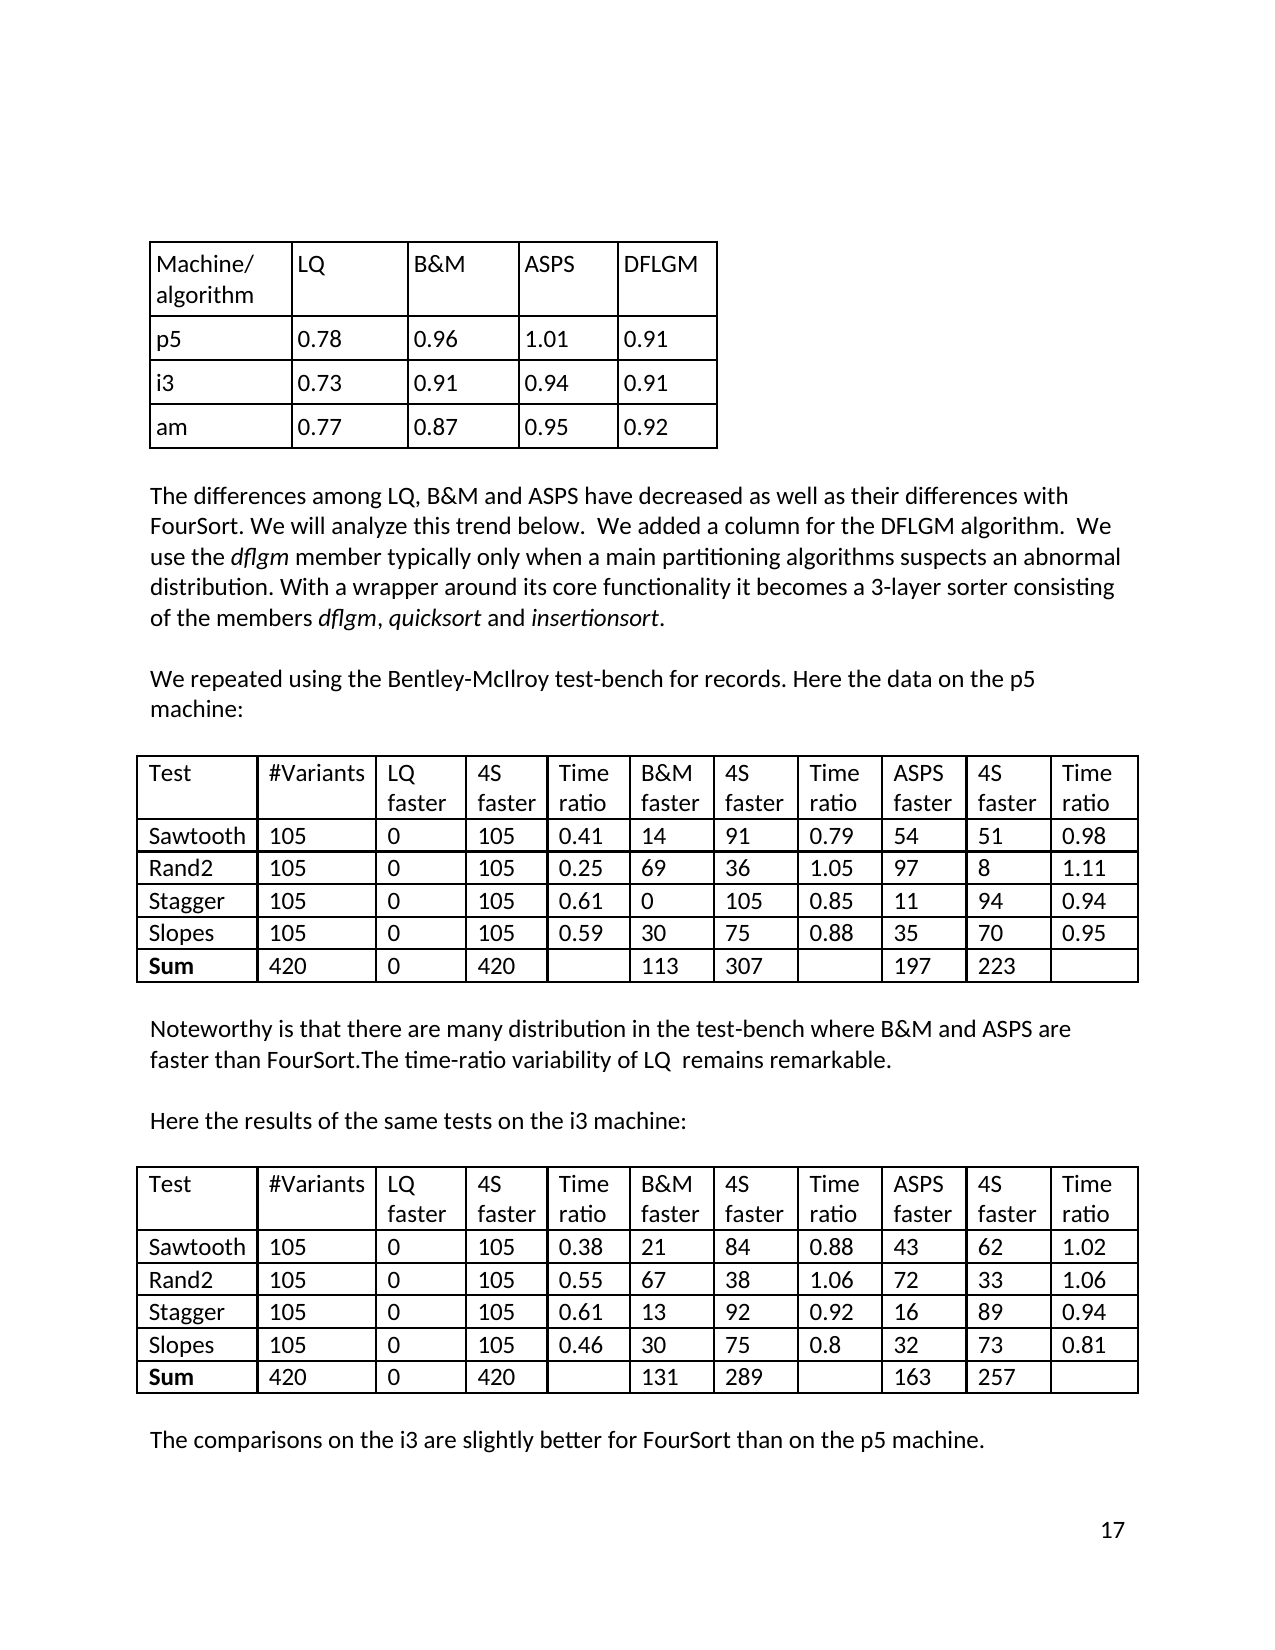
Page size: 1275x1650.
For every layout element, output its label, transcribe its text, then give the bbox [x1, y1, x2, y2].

table_header 4S faster [715, 1168, 797, 1229]
table_header LQ faster [377, 757, 465, 818]
table_cell 91 [715, 820, 797, 850]
table_header DFLGM [619, 243, 716, 315]
table_cell 67 [631, 1264, 713, 1294]
table_cell 0.61 [549, 1296, 629, 1327]
table_cell 43 [883, 1231, 965, 1262]
table_cell Sum [138, 1362, 256, 1392]
table_cell i3 [151, 361, 291, 403]
table_cell Rand2 [138, 853, 256, 883]
table_cell [799, 950, 881, 981]
table_header 4S faster [968, 757, 1050, 818]
table_cell 1.02 [1052, 1231, 1137, 1262]
table_cell 21 [631, 1231, 713, 1262]
table_cell 0.88 [799, 918, 881, 948]
table_cell Slopes [138, 918, 256, 948]
text The differences among LQ, B&M and ASPS have decreased as well as their differences with FourSort. We will analyze this trend below. We added a column for the DFLGM algorithm. We use the dflgm member typically only when a main partitioning algorithms suspects an abnormal distribution. With a wrapper around its core functionality it becomes a 3-layer sorter consisting of the members dflgm, quicksort and insertionsort. [150, 480, 1125, 632]
table_cell 84 [715, 1231, 797, 1262]
table_cell 0 [377, 885, 465, 916]
table_cell 105 [259, 1231, 375, 1262]
table_header Time ratio [799, 757, 881, 818]
table_cell 0.46 [549, 1329, 629, 1359]
table_cell 105 [259, 1329, 375, 1359]
table_cell 105 [467, 1231, 546, 1262]
table_header Time ratio [1052, 757, 1137, 818]
table_cell 307 [715, 950, 797, 981]
table_cell 0.38 [549, 1231, 629, 1262]
table_cell 1.06 [799, 1264, 881, 1294]
table_cell 105 [467, 885, 546, 916]
table_cell 223 [968, 950, 1050, 981]
table_cell 0.77 [293, 405, 407, 447]
table_cell 97 [883, 853, 965, 883]
table_cell 105 [467, 918, 546, 948]
table_cell 105 [259, 885, 375, 916]
table_cell Slopes [138, 1329, 256, 1359]
table_cell 62 [968, 1231, 1050, 1262]
table_cell 0.94 [520, 361, 617, 403]
table_cell Rand2 [138, 1264, 256, 1294]
text We repeated using the Bentley-McIlroy test-bench for records. Here the data on the p5 machine: [150, 663, 1125, 724]
table_cell 33 [968, 1264, 1050, 1294]
table_cell 30 [631, 1329, 713, 1359]
table_cell 13 [631, 1296, 713, 1327]
table_cell 54 [883, 820, 965, 850]
table_cell 0.87 [409, 405, 518, 447]
table_cell 38 [715, 1264, 797, 1294]
table_cell 0.92 [619, 405, 716, 447]
table_cell 75 [715, 1329, 797, 1359]
table_header LQ faster [377, 1168, 465, 1229]
table_cell 1.11 [1052, 853, 1137, 883]
table_header B&M [409, 243, 518, 315]
table_header LQ [293, 243, 407, 315]
table_cell am [151, 405, 291, 447]
table_cell 420 [467, 950, 546, 981]
table_header Time ratio [799, 1168, 881, 1229]
table_cell 0.91 [409, 361, 518, 403]
table_cell 70 [968, 918, 1050, 948]
table_cell 105 [467, 1296, 546, 1327]
table_cell 0 [377, 1362, 465, 1392]
table_header Test [138, 1168, 256, 1229]
table_cell 75 [715, 918, 797, 948]
table_header ASPS faster [883, 1168, 965, 1229]
table_cell 420 [259, 950, 375, 981]
table_cell Stagger [138, 885, 256, 916]
table_header ASPS [520, 243, 617, 315]
table_cell 105 [259, 1296, 375, 1327]
table_header B&M faster [631, 1168, 713, 1229]
table_cell 0.81 [1052, 1329, 1137, 1359]
table_cell 0 [631, 885, 713, 916]
table_cell 8 [968, 853, 1050, 883]
table_cell 105 [259, 1264, 375, 1294]
table_cell 14 [631, 820, 713, 850]
table_cell 0.55 [549, 1264, 629, 1294]
table_cell 0 [377, 853, 465, 883]
table_cell 30 [631, 918, 713, 948]
table_cell 35 [883, 918, 965, 948]
table_cell 51 [968, 820, 1050, 850]
table_cell 0 [377, 918, 465, 948]
table_cell 0.96 [409, 317, 518, 359]
table_cell 0.59 [549, 918, 629, 948]
table_cell 289 [715, 1362, 797, 1392]
table_header Test [138, 757, 256, 818]
table_cell 89 [968, 1296, 1050, 1327]
table_cell 0 [377, 820, 465, 850]
table_cell 163 [883, 1362, 965, 1392]
table_cell 1.06 [1052, 1264, 1137, 1294]
table_cell 0.94 [1052, 1296, 1137, 1327]
table_cell 0.61 [549, 885, 629, 916]
table_cell 0 [377, 1296, 465, 1327]
table_cell 105 [259, 853, 375, 883]
table_cell 11 [883, 885, 965, 916]
table_cell 113 [631, 950, 713, 981]
table_cell p5 [151, 317, 291, 359]
table_cell 420 [259, 1362, 375, 1392]
table_cell 105 [467, 1264, 546, 1294]
table_cell Sawtooth [138, 1231, 256, 1262]
table_cell 0.88 [799, 1231, 881, 1262]
table_header 4S faster [715, 757, 797, 818]
table_cell 36 [715, 853, 797, 883]
table_cell 92 [715, 1296, 797, 1327]
table_cell 420 [467, 1362, 546, 1392]
table_cell 0 [377, 950, 465, 981]
table_cell 0 [377, 1264, 465, 1294]
table_cell 105 [467, 820, 546, 850]
table_cell [549, 1362, 629, 1392]
table_cell 1.05 [799, 853, 881, 883]
table_cell 0.41 [549, 820, 629, 850]
table_header Time ratio [549, 1168, 629, 1229]
text Here the results of the same tests on the i3 machine: [150, 1105, 1125, 1135]
table_cell 69 [631, 853, 713, 883]
table_cell 0 [377, 1231, 465, 1262]
table_cell 0.91 [619, 361, 716, 403]
table_cell [549, 950, 629, 981]
table_header B&M faster [631, 757, 713, 818]
table_cell 0.85 [799, 885, 881, 916]
table_cell 0.25 [549, 853, 629, 883]
table_header #Variants [259, 757, 375, 818]
table_cell 0.92 [799, 1296, 881, 1327]
table_cell 0.79 [799, 820, 881, 850]
table_header 4S faster [467, 1168, 546, 1229]
table_header Time ratio [549, 757, 629, 818]
table_cell 72 [883, 1264, 965, 1294]
table_header #Variants [259, 1168, 375, 1229]
table_cell 0.98 [1052, 820, 1137, 850]
table_header Machine/ algorithm [151, 243, 291, 315]
table_cell [1052, 1362, 1137, 1392]
table_header 4S faster [968, 1168, 1050, 1229]
table_cell 105 [715, 885, 797, 916]
table_cell 32 [883, 1329, 965, 1359]
table_cell 1.01 [520, 317, 617, 359]
text The comparisons on the i3 are slightly better for FourSort than on the p5 machine. [150, 1425, 1125, 1455]
table_header Time ratio [1052, 1168, 1137, 1229]
table_cell 0.73 [293, 361, 407, 403]
table_cell 197 [883, 950, 965, 981]
table_cell 94 [968, 885, 1050, 916]
table_cell 105 [259, 918, 375, 948]
table_cell Sawtooth [138, 820, 256, 850]
table_cell [1052, 950, 1137, 981]
table_cell [799, 1362, 881, 1392]
table_cell 131 [631, 1362, 713, 1392]
table_cell 73 [968, 1329, 1050, 1359]
table_cell Sum [138, 950, 256, 981]
table_cell 0.95 [520, 405, 617, 447]
table_cell 257 [968, 1362, 1050, 1392]
text Noteworthy is that there are many distribution in the test-bench where B&M and ASPS are faster than FourSort.The time-ratio variability of LQ remains remarkable. [150, 1013, 1125, 1074]
table_cell 0.91 [619, 317, 716, 359]
table_cell 0 [377, 1329, 465, 1359]
table_cell 105 [467, 1329, 546, 1359]
table_cell Stagger [138, 1296, 256, 1327]
table_cell 0.78 [293, 317, 407, 359]
table_cell 0.94 [1052, 885, 1137, 916]
table_header ASPS faster [883, 757, 965, 818]
table_cell 105 [259, 820, 375, 850]
table_cell 0.8 [799, 1329, 881, 1359]
table_header 4S faster [467, 757, 546, 818]
table_cell 0.95 [1052, 918, 1137, 948]
table_cell 16 [883, 1296, 965, 1327]
table_cell 105 [467, 853, 546, 883]
